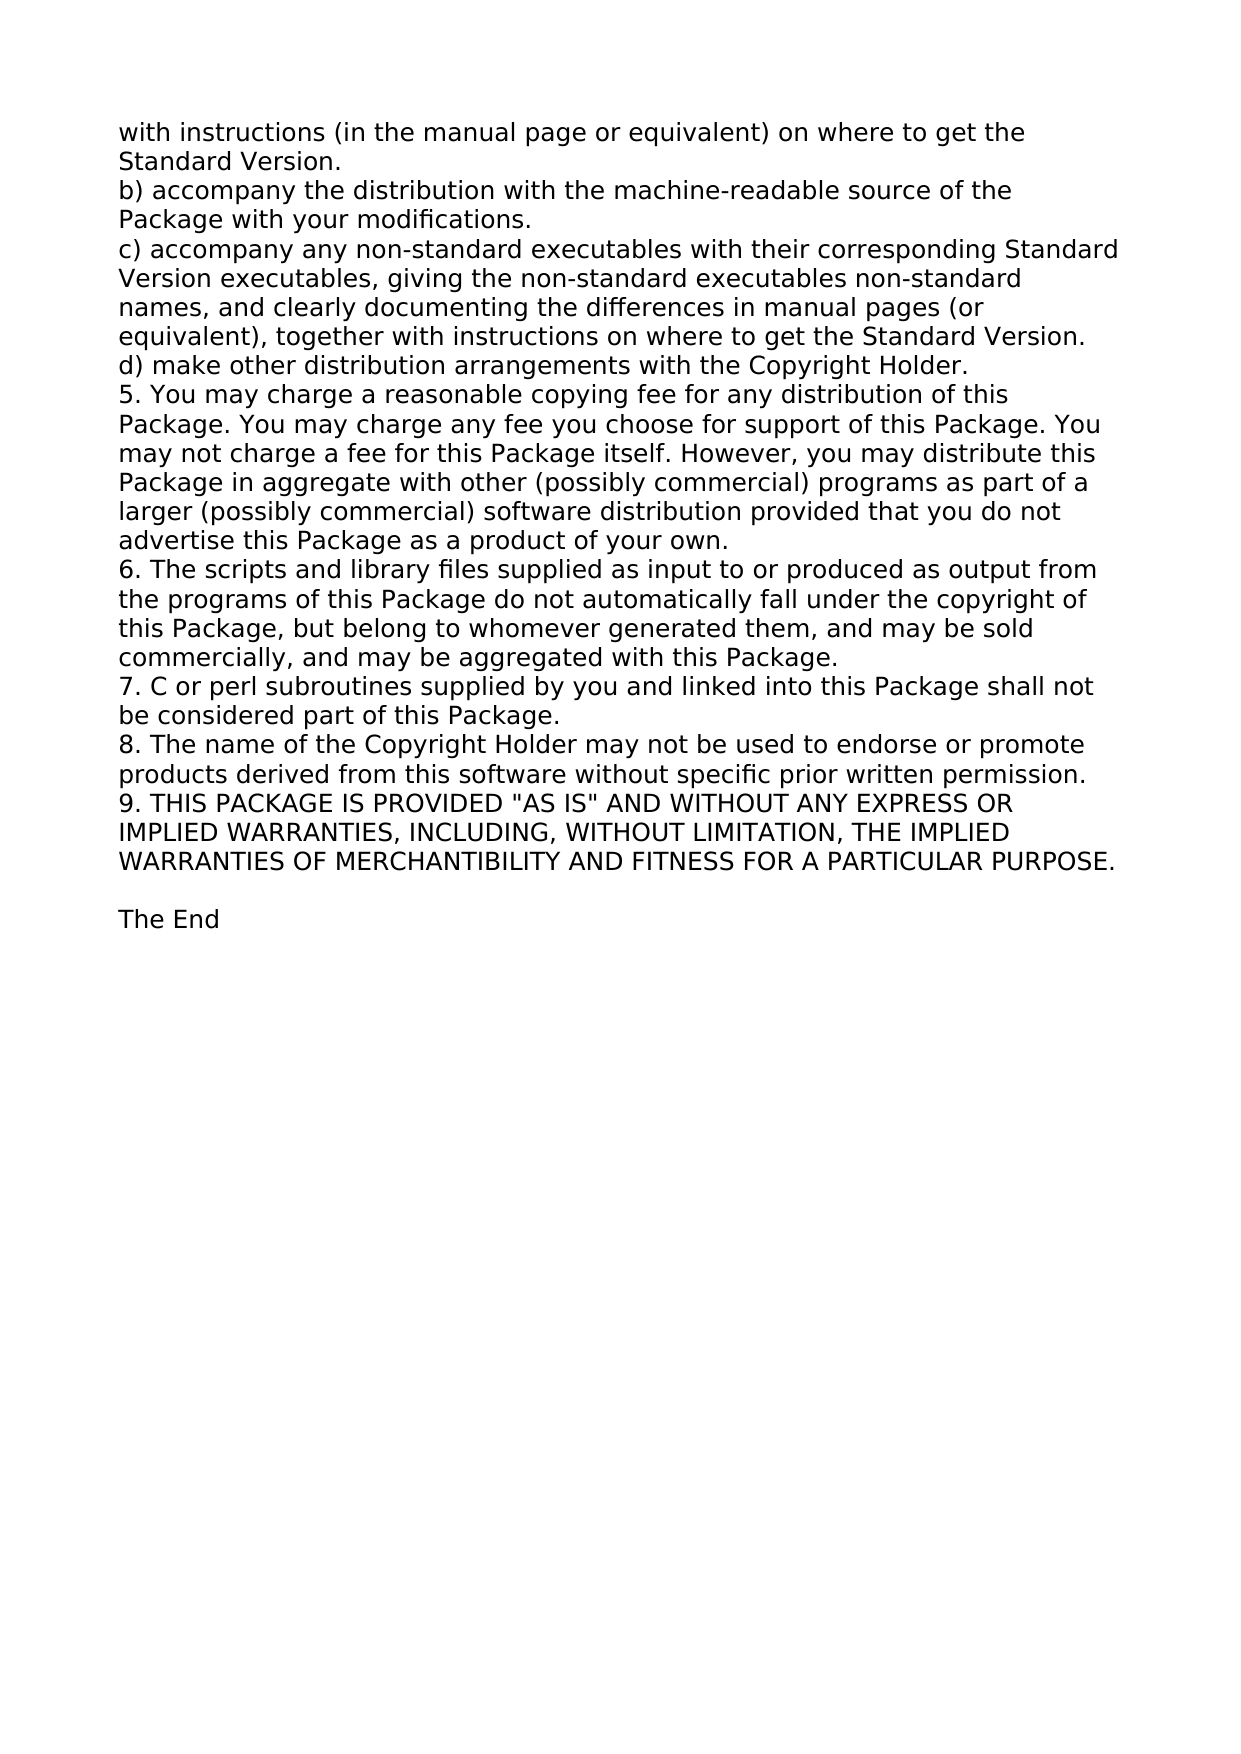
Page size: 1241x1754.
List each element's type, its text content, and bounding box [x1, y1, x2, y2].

text with instructions (in the manual page or equivalent) on where to get the Standard Version. b) accompany the distribution with the machine-readable source of the Package with your modifications. c) accompany any non-standard executables with their corresponding Standard Version executables, giving the non-standard executables non-standard names, and clearly documenting the differences in manual pages (or equivalent), together with instructions on where to get the Standard Version. d) make other distribution arrangements with the Copyright Holder. 5. You may charge a reasonable copying fee for any distribution of this Package. You may charge any fee you choose for support of this Package. You may not charge a fee for this Package itself. However, you may distribute this Package in aggregate with other (possibly commercial) programs as part of a larger (possibly commercial) software distribution provided that you do not advertise this Package as a product of your own. 6. The scripts and library files supplied as input to or produced as output from the programs of this Package do not automatically fall under the copyright of this Package, but belong to whomever generated them, and may be sold commercially, and may be aggregated with this Package. 7. C or perl subroutines supplied by you and linked into this Package shall not be considered part of this Package. 8. The name of the Copyright Holder may not be used to endorse or promote products derived from this software without specific prior written permission. 9. THIS PACKAGE IS PROVIDED "AS IS" AND WITHOUT ANY EXPRESS OR IMPLIED WARRANTIES, INCLUDING, WITHOUT LIMITATION, THE IMPLIED WARRANTIES OF MERCHANTIBILITY AND FITNESS FOR A PARTICULAR PURPOSE. The End [118, 118, 1122, 935]
